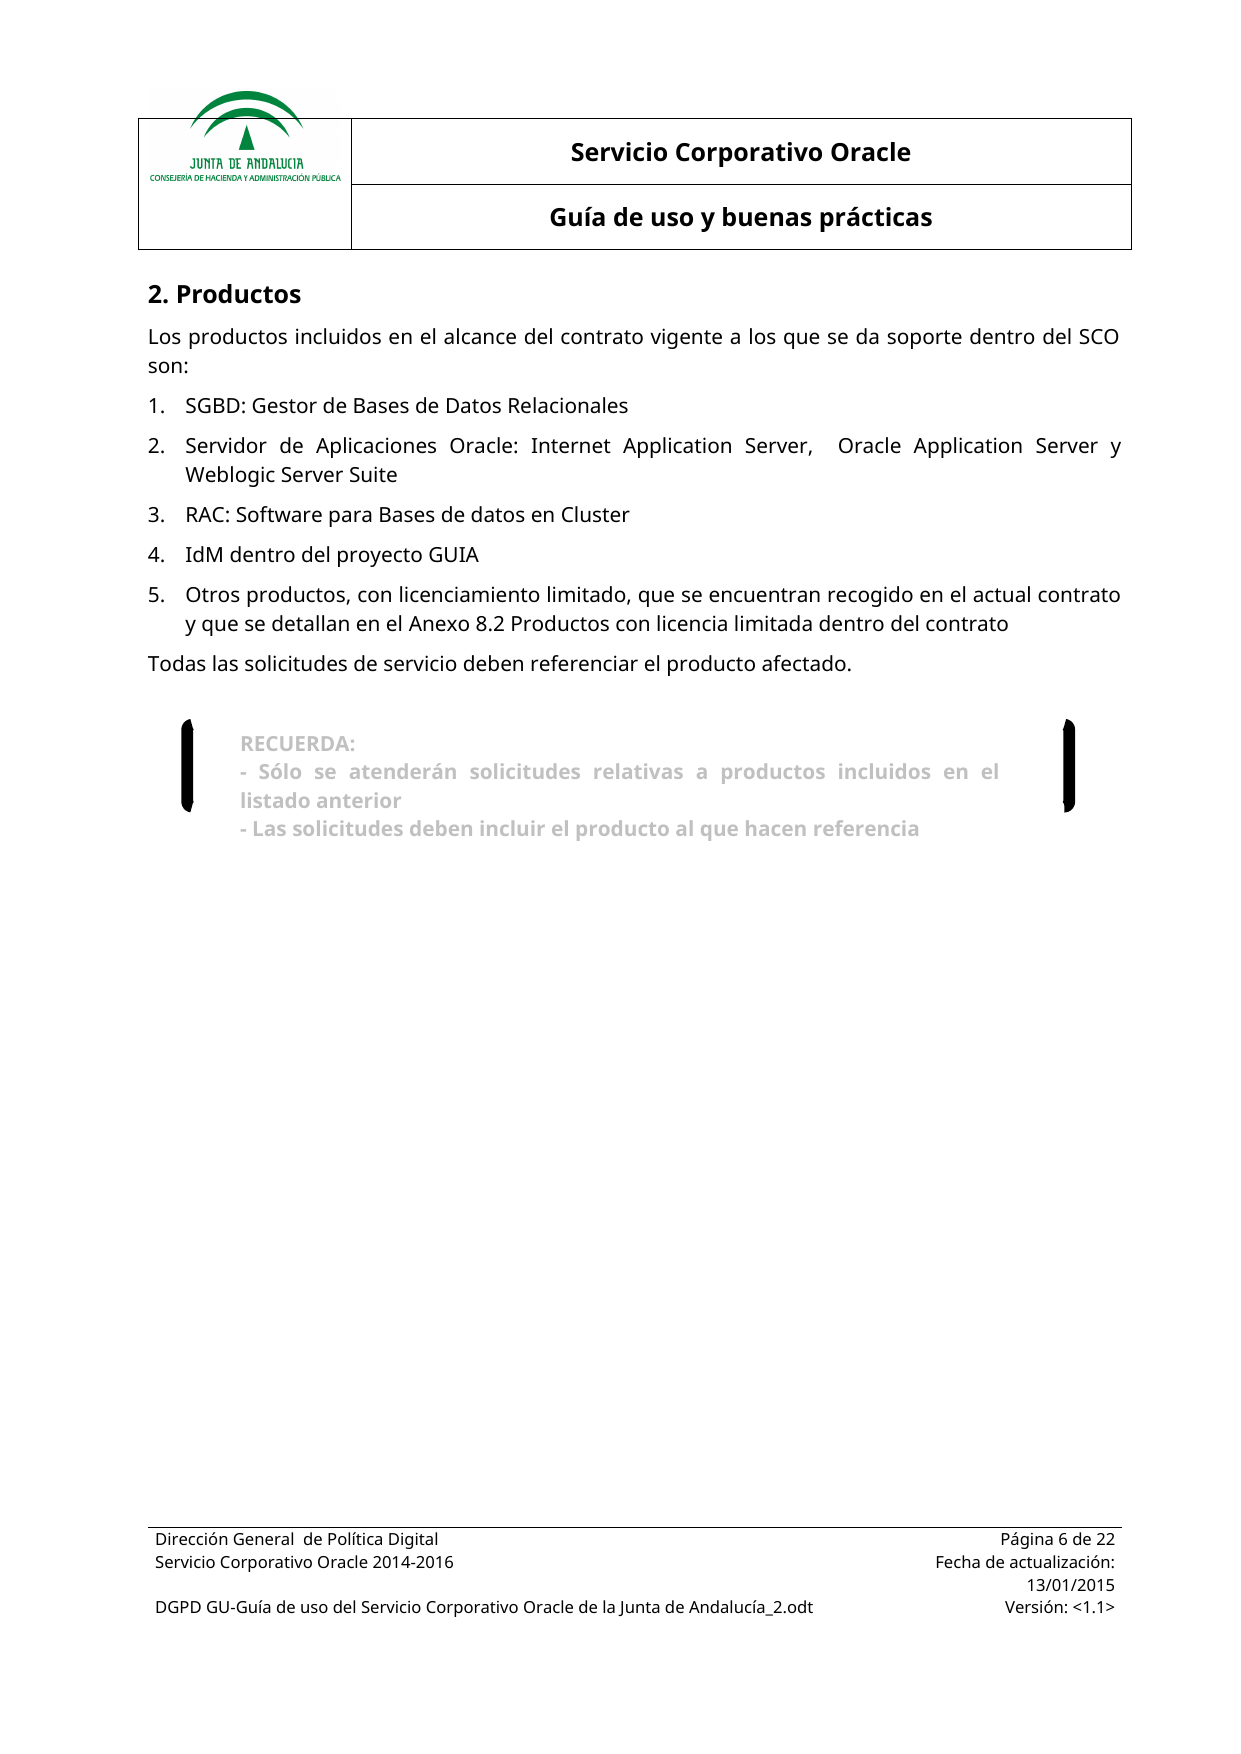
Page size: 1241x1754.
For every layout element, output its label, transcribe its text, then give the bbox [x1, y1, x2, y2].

picture [149, 119, 342, 182]
list RAC: Software para Bases de datos en Cluster [148, 500, 1122, 528]
subtitle Productos [148, 277, 1122, 311]
text Todas las solicitudes de servicio deben referenciar el producto afectado. [148, 649, 1122, 677]
text Los productos incluidos en el alcance del contrato vigente a los que se da soporte dentro del SCO son: [148, 322, 1122, 379]
list IdM dentro del proyecto GUIA [148, 540, 1122, 568]
list Otros productos, con licenciamiento limitado, que se encuentran recogido en el actual contrato y que se detallan en el Anexo 8.2 Productos con licencia limitada dentro del contrato [148, 580, 1122, 637]
list Servidor de Aplicaciones Oracle: Internet Application Server, Oracle Application Server y Weblogic Server Suite [148, 431, 1122, 488]
list SGBD: Gestor de Bases de Datos Relacionales [148, 391, 1122, 419]
picture [149, 89, 342, 118]
